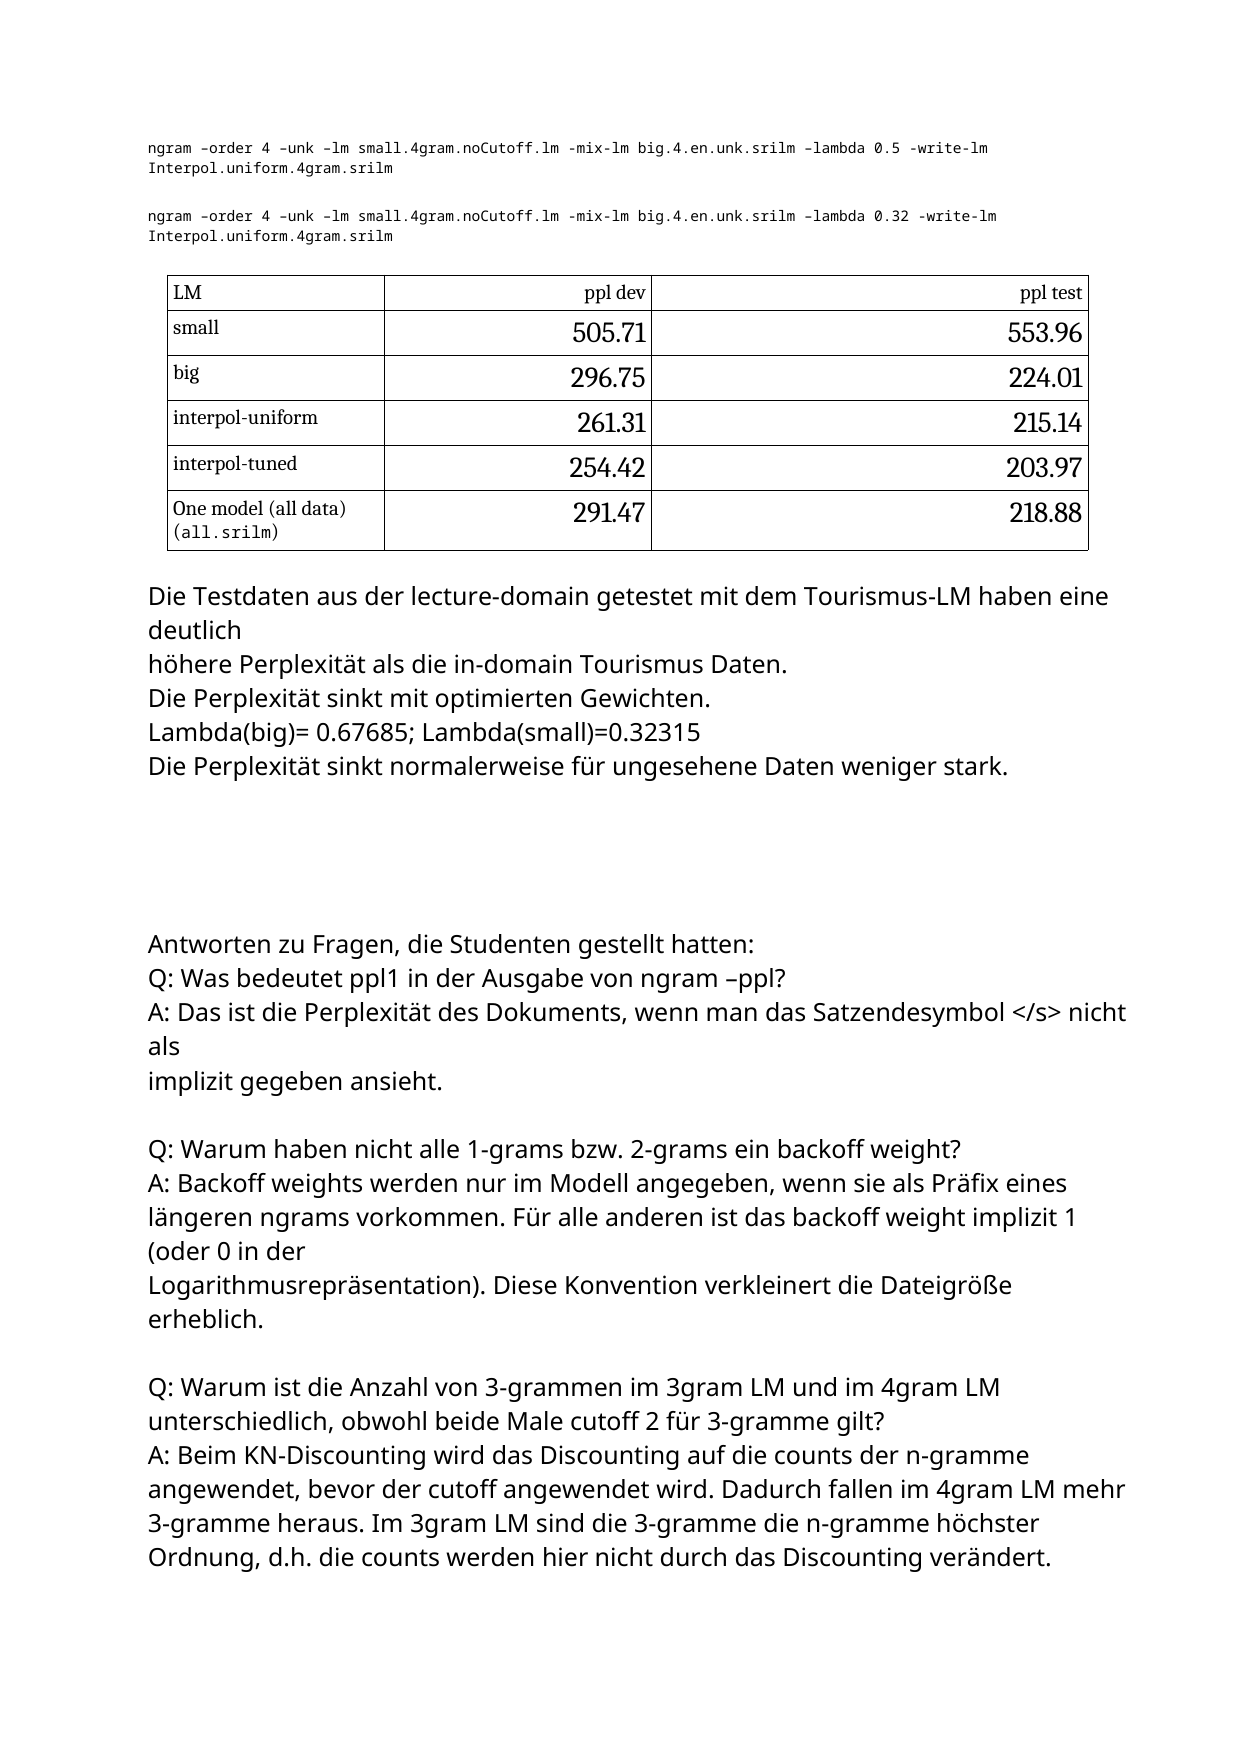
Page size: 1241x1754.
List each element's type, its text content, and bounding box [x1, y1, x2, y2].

text Interpol.uniform.4gram.srilm [148, 158, 1129, 178]
table_cell interpol-uniform [168, 401, 384, 445]
text ngram –order 4 –unk –lm small.4gram.noCutoff.lm -mix-lm big.4.en.unk.srilm –lambda 0.5 -write-lm [148, 138, 1129, 158]
table_cell 296.75 [385, 356, 651, 400]
text A: Das ist die Perplexität des Dokuments, wenn man das Satzendesymbol </s> nicht als [148, 995, 1129, 1063]
text A: Backoff weights werden nur im Modell angegeben, wenn sie als Präfix eines längeren ngrams vorkommen. Für alle anderen ist das backoff weight implizit 1 (oder 0 in der [148, 1165, 1129, 1267]
text Lambda(big)= 0.67685; Lambda(small)=0.32315 [148, 715, 1129, 749]
text ngram –order 4 –unk –lm small.4gram.noCutoff.lm -mix-lm big.4.en.unk.srilm –lambda 0.32 -write-lm [148, 206, 1129, 226]
table_cell 505.71 [385, 311, 651, 355]
text höhere Perplexität als die in-domain Tourismus Daten. [148, 647, 1129, 681]
text Q: Was bedeutet ppl1 in der Ausgabe von ngram –ppl? [148, 961, 1129, 995]
table_cell interpol-tuned [168, 446, 384, 490]
text Q: Warum haben nicht alle 1-grams bzw. 2-grams ein backoff weight? [148, 1131, 1129, 1165]
table_header LM [168, 276, 384, 310]
table_cell small [168, 311, 384, 355]
text implizit gegeben ansieht. [148, 1063, 1129, 1097]
text Interpol.uniform.4gram.srilm [148, 226, 1129, 246]
table_cell One model (all data) (all.srilm) [168, 491, 384, 550]
table_cell 224.01 [652, 356, 1088, 400]
text Die Perplexität sinkt normalerweise für ungesehene Daten weniger stark. [148, 749, 1129, 783]
table_cell 203.97 [652, 446, 1088, 490]
text Die Perplexität sinkt mit optimierten Gewichten. [148, 681, 1129, 715]
table_cell 261.31 [385, 401, 651, 445]
text Die Testdaten aus der lecture-domain getestet mit dem Tourismus-LM haben eine deutlich [148, 579, 1129, 647]
table_cell 218.88 [652, 491, 1088, 550]
table_cell big [168, 356, 384, 400]
table_header ppl dev [385, 276, 651, 310]
table_cell 254.42 [385, 446, 651, 490]
text Antworten zu Fragen, die Studenten gestellt hatten: [148, 927, 1129, 961]
text A: Beim KN-Discounting wird das Discounting auf die counts der n-gramme angewendet, bevor der cutoff angewendet wird. Dadurch fallen im 4gram LM mehr 3-gramme heraus. Im 3gram LM sind die 3-gramme die n-gramme höchster Ordnung, d.h. die counts werden hier nicht durch das Discounting verändert. [148, 1438, 1129, 1574]
table_header ppl test [652, 276, 1088, 310]
table_cell 291.47 [385, 491, 651, 550]
text Logarithmusrepräsentation). Diese Konvention verkleinert die Dateigröße erheblich. [148, 1267, 1129, 1336]
table_cell 553.96 [652, 311, 1088, 355]
table_cell 215.14 [652, 401, 1088, 445]
text Q: Warum ist die Anzahl von 3-grammen im 3gram LM und im 4gram LM unterschiedlich, obwohl beide Male cutoff 2 für 3-gramme gilt? [148, 1370, 1129, 1438]
